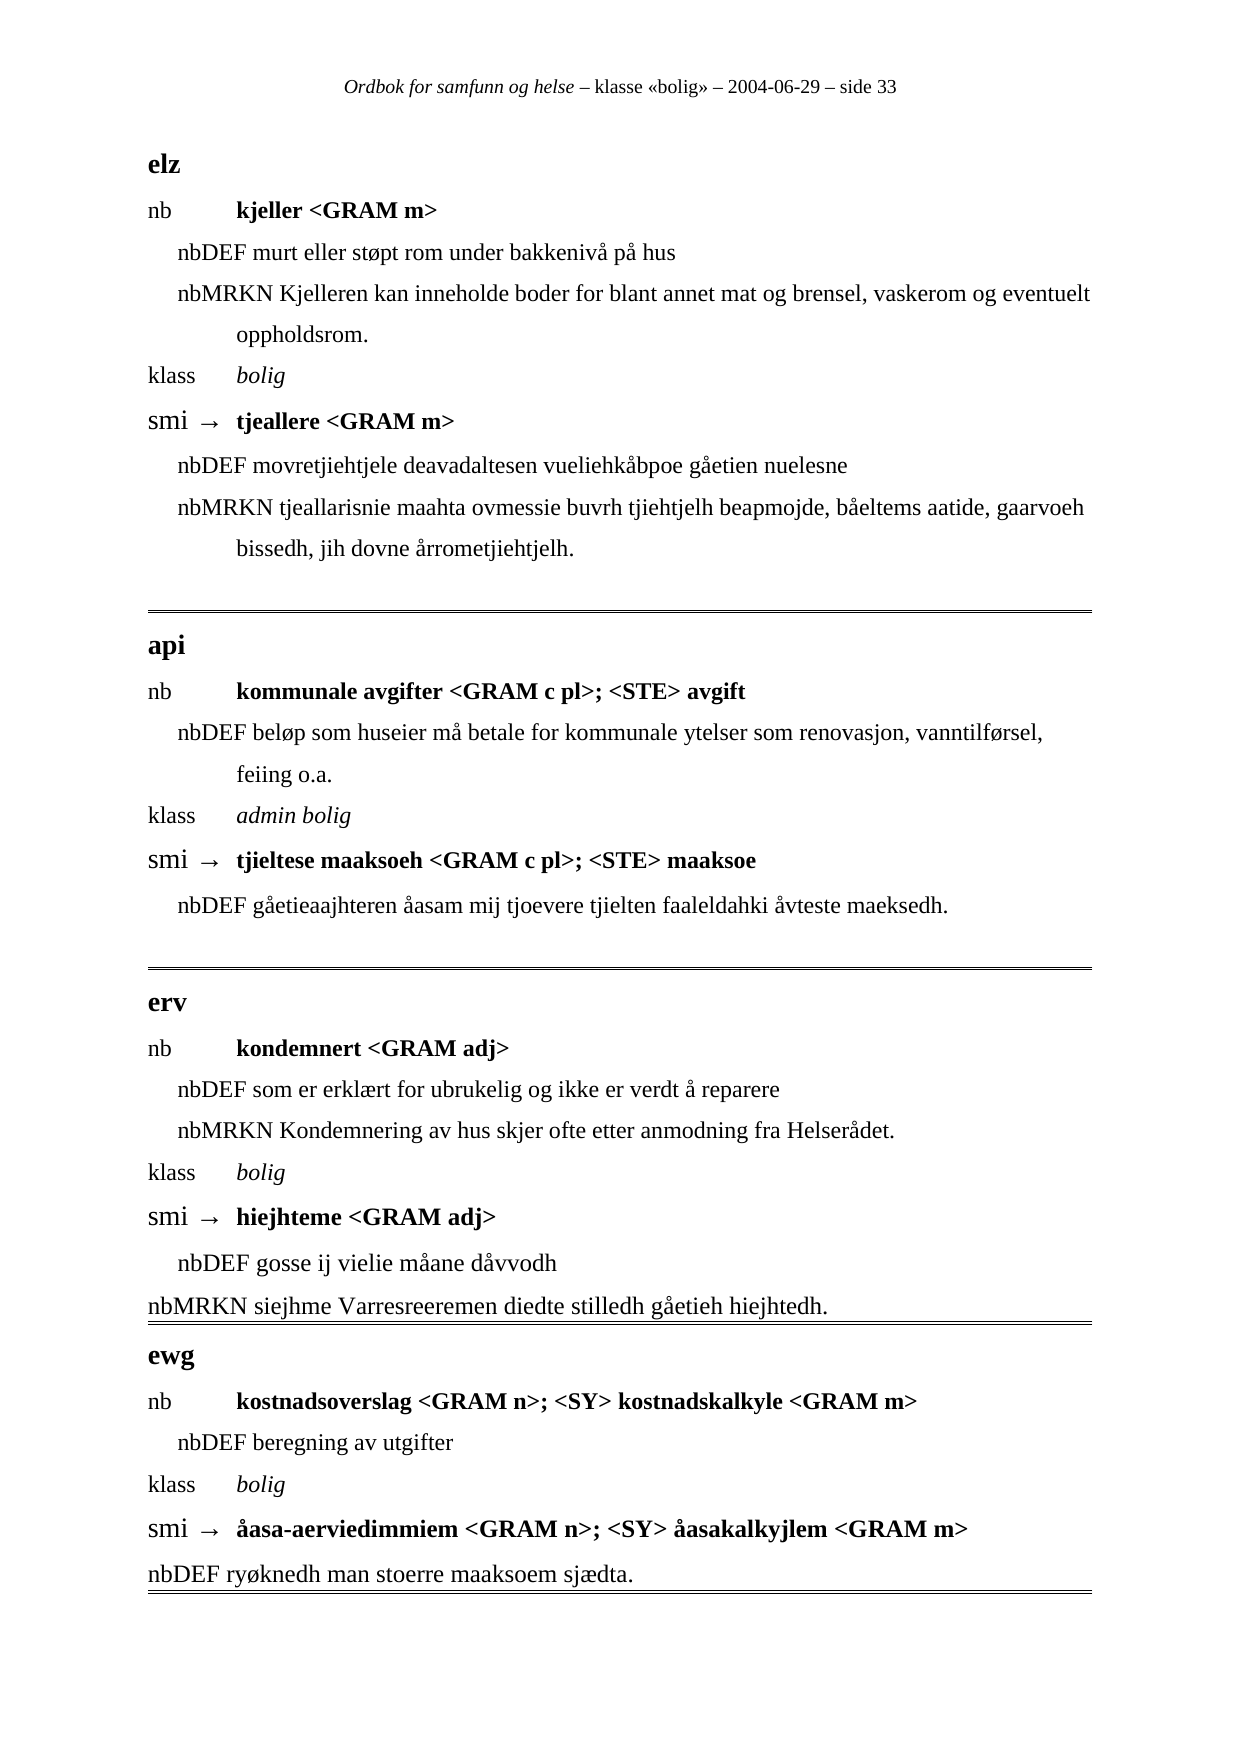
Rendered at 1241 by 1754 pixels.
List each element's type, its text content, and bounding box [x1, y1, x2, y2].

text klass admin bolig [148, 801, 1092, 829]
text nbMRKN Kondemnering av hus skjer ofte etter anmodning fra Helserådet. [177, 1116, 1092, 1144]
text smi → tjieltese maaksoeh <GRAM c pl>; <STE> maaksoe [148, 842, 1092, 875]
text nbDEF ryøknedh man stoerre maaksoem sjædta. [148, 1559, 1092, 1590]
text nbDEF beløp som huseier må betale for kommunale ytelser som renovasjon, vanntilførsel, feiing o.a. [177, 718, 1092, 787]
text nbDEF gåetieaajhteren åasam mij tjoevere tjielten faaleldahki åvteste maeksedh. [177, 891, 1092, 918]
text erv [148, 985, 1092, 1018]
text api [148, 628, 1092, 661]
text nbDEF gosse ij vielie måane dåvvodh [177, 1248, 1092, 1276]
text ewg [148, 1338, 1092, 1371]
text nbDEF som er erklært for ubrukelig og ikke er verdt å reparere [177, 1075, 1092, 1103]
text klass bolig [148, 1469, 1092, 1497]
text smi → åasa-aerviedimmiem <GRAM n>; <SY> åasakalkyjlem <GRAM m> [148, 1511, 1092, 1543]
text klass bolig [148, 1158, 1092, 1185]
text smi → hiejhteme <GRAM adj> [148, 1199, 1092, 1232]
text nbDEF beregning av utgifter [177, 1428, 1092, 1456]
text nb kjeller <GRAM m> [148, 196, 1092, 224]
text elz [148, 148, 1092, 180]
text klass bolig [148, 362, 1092, 389]
text nbMRKN tjeallarisnie maahta ovmessie buvrh tjiehtjelh beapmojde, båeltems aatide, gaarvoeh bissedh, jih dovne årrometjiehtjelh. [177, 493, 1092, 562]
text nbMRKN Kjelleren kan inneholde boder for blant annet mat og brensel, vaskerom og eventuelt oppholdsrom. [177, 279, 1092, 348]
text nbDEF murt eller støpt rom under bakkenivå på hus [177, 237, 1092, 265]
text nb kommunale avgifter <GRAM c pl>; <STE> avgift [148, 677, 1092, 704]
text nbDEF movretjiehtjele deavadaltesen vueliehkåbpoe gåetien nuelesne [177, 451, 1092, 479]
text nb kondemnert <GRAM adj> [148, 1034, 1092, 1061]
text smi → tjeallere <GRAM m> [148, 403, 1092, 435]
text nb kostnadsoverslag <GRAM n>; <SY> kostnadskalkyle <GRAM m> [148, 1387, 1092, 1414]
text nbMRKN siejhme Varresreeremen diedte stilledh gåetieh hiejhtedh. [148, 1291, 1092, 1321]
